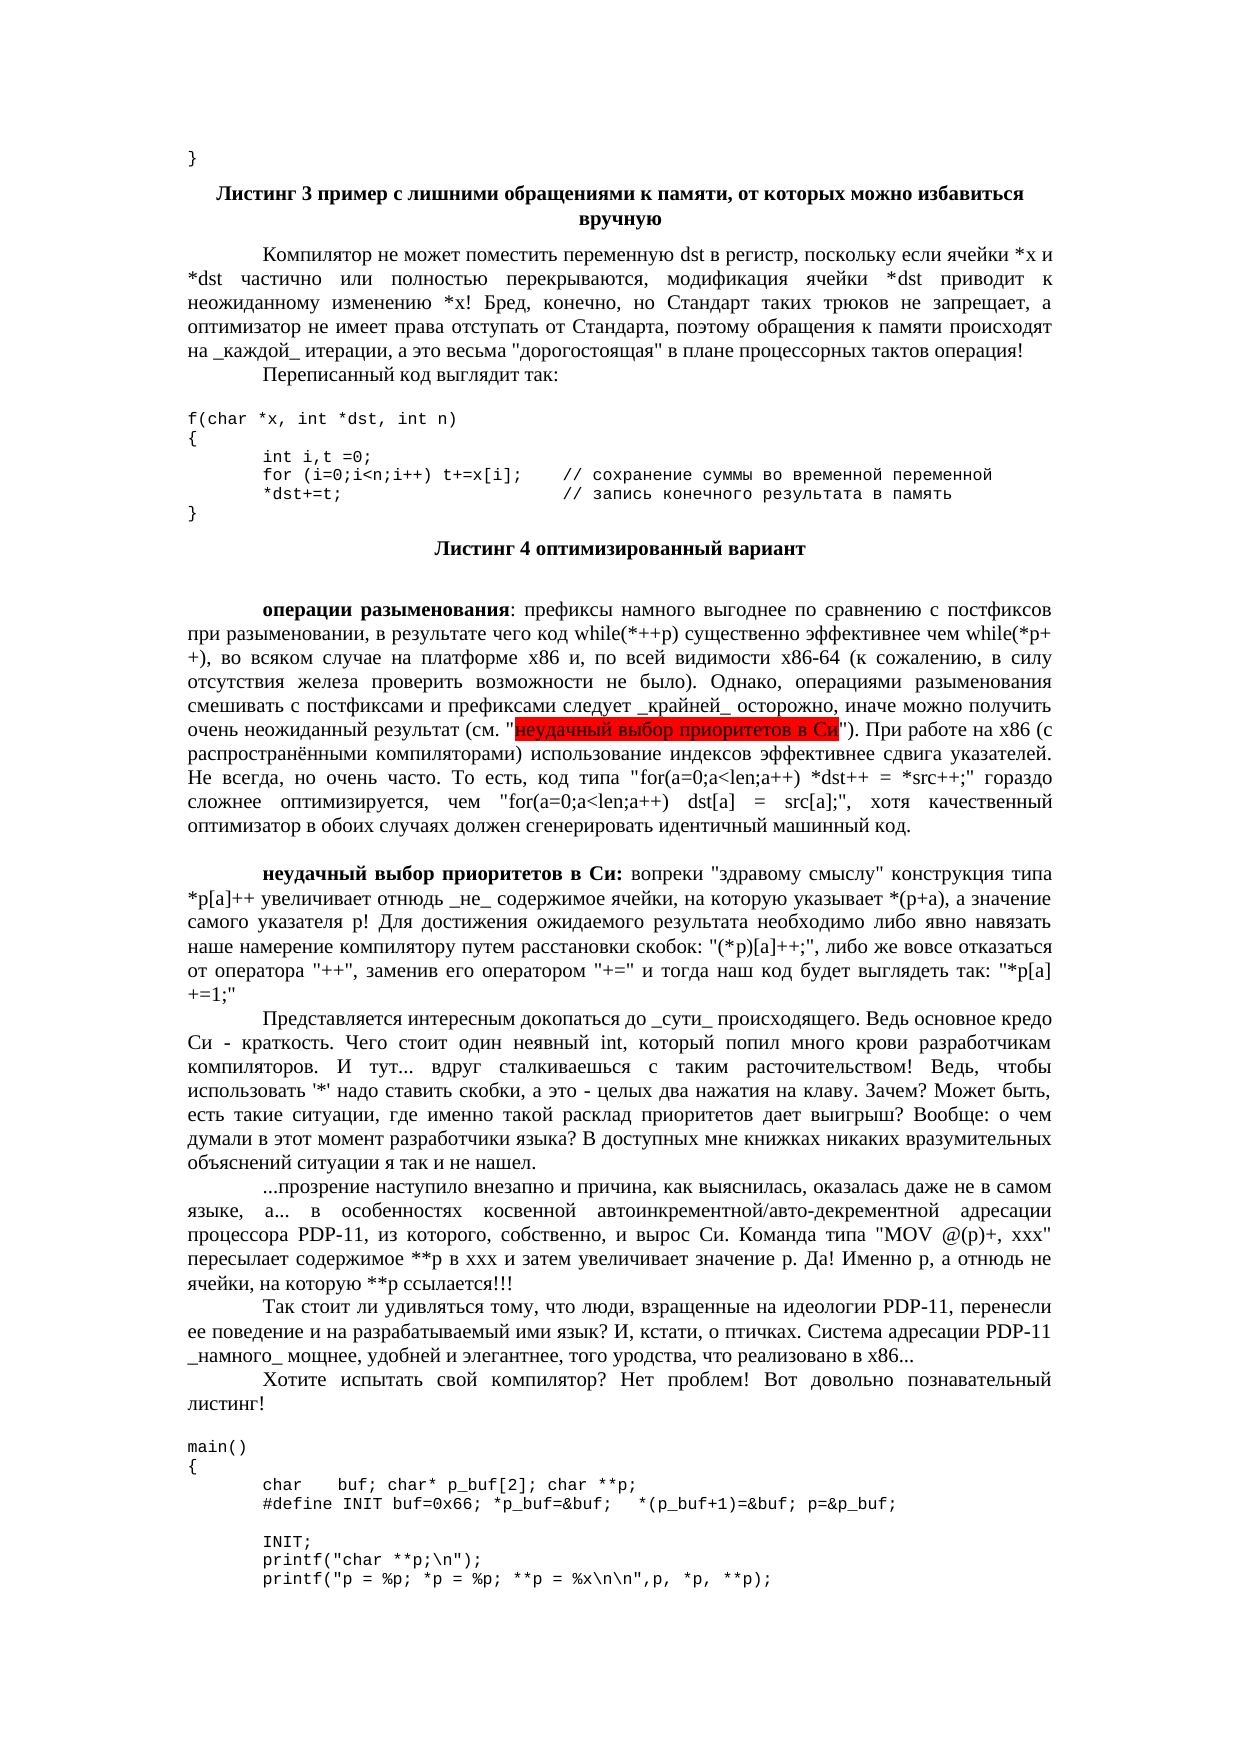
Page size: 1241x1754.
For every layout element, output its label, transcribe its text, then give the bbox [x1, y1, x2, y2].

text { [187, 1458, 1053, 1477]
text { [187, 429, 1053, 448]
text ...прозрение наступило внезапно и причина, как выяснилась, оказалась даже не в самом языке, а... в особенностях косвенной автоинкрементной/авто-декрементной адресации процессора PDP-11, из которого, собственно, и вырос Си. Команда типа "MOV @(p)+, xxx" пересылает содержимое **p в xxx и затем увеличивает значение p. Да! Именно p, а отнюдь не ячейки, на которую **p ссылается!!! [187, 1174, 1053, 1294]
text char buf; char* p_buf[2]; char **p; [187, 1477, 1053, 1495]
text INIT; [187, 1533, 1053, 1552]
text for (i=0;i<n;i++) t+=x[i]; // сохранение суммы во временной переменной [187, 467, 1053, 486]
text f(char *x, int *dst, int n) [187, 410, 1053, 429]
text Компилятор не может поместить переменную dst в регистр, поскольку если ячейки *x и *dst частично или полностью перекрываются, модификация ячейки *dst приводит к неожиданному изменению *x! Бред, конечно, но Стандарт таких трюков не запрещает, а оптимизатор не имеет права отступать от Стандарта, поэтому обращения к памяти происходят на _каждой_ итерации, а это весьма "дорогостоящая" в плане процессорных тактов операция! [187, 242, 1053, 362]
text printf("char **p;\n"); [187, 1552, 1053, 1571]
text Представляется интересным докопаться до _сути_ происходящего. Ведь основное кредо Си - краткость. Чего стоит один неявный int, который попил много крови разработчикам компиляторов. И тут... вдруг сталкиваешься с таким расточительством! Ведь, чтобы использовать '*' надо ставить скобки, а это - целых два нажатия на клаву. Зачем? Может быть, есть такие ситуации, где именно такой расклад приоритетов дает выигрыш? Вообще: о чем думали в этот момент разработчики языка? В доступных мне книжках никаких вразумительных объяснений ситуации я так и не нашел. [187, 1006, 1053, 1174]
text main() [187, 1439, 1053, 1458]
text неудачный выбор приоритетов в Си: вопреки "здравому смыслу" конструкция типа *p[a]++ увеличивает отнюдь _не_ содержимое ячейки, на которую указывает *(p+a), а значение самого указателя p! Для достижения ожидаемого результата необходимо либо явно навязать наше намерение компилятору путем расстановки скобок: "(*p)[a]++;", либо же вовсе отказаться от оператора "++", заменив его оператором "+=" и тогда наш код будет выглядеть так: "*p[a]+=1;" [187, 861, 1053, 1006]
text Хотите испытать свой компилятор? Нет проблем! Вот довольно познавательный листинг! [187, 1367, 1053, 1415]
text Листинг 4 оптимизированный вариант [187, 536, 1053, 560]
text int i,t =0; [187, 448, 1053, 467]
text Листинг 3 пример с лишними обращениями к памяти, от которых можно избавиться вручную [187, 181, 1053, 229]
text printf("p = %p; *p = %p; **p = %x\n\n",p, *p, **p); [187, 1571, 1053, 1590]
text } [187, 505, 1053, 523]
text *dst+=t; // запись конечного результата в память [187, 486, 1053, 505]
text Так стоит ли удивляться тому, что люди, взращенные на идеологии PDP-11, перенесли ее поведение и на разрабатываемый ими язык? И, кстати, о птичках. Система адресации PDP-11 _намного_ мощнее, удобней и элегантнее, того уродства, что реализовано в x86... [187, 1294, 1053, 1367]
text операции разыменования: префиксы намного выгоднее по сравнению с постфиксов при разыменовании, в результате чего код while(*++p) существенно эффективнее чем while(*p++), во всяком случае на платформе x86 и, по всей видимости x86-64 (к сожалению, в силу отсутствия железа проверить возможности не было). Однако, операциями разыменования смешивать с постфиксами и префиксами следует _крайней_ осторожно, иначе можно получить очень неожиданный результат (см. "неудачный выбор приоритетов в Си"). При работе на x86 (с распространёнными компиляторами) использование индексов эффективнее сдвига указателей. Не всегда, но очень часто. То есть, код типа "for(a=0;a<len;a++) *dst++ = *src++;" гораздо сложнее оптимизируется, чем "for(a=0;a<len;a++) dst[a] = src[a];", хотя качественный оптимизатор в обоих случаях должен сгенерировать идентичный машинный код. [187, 597, 1053, 837]
text } [187, 150, 1053, 169]
text Переписанный код выглядит так: [187, 362, 1053, 386]
text #define INIT buf=0x66; *p_buf=&buf; *(p_buf+1)=&buf; p=&p_buf; [187, 1495, 1053, 1514]
